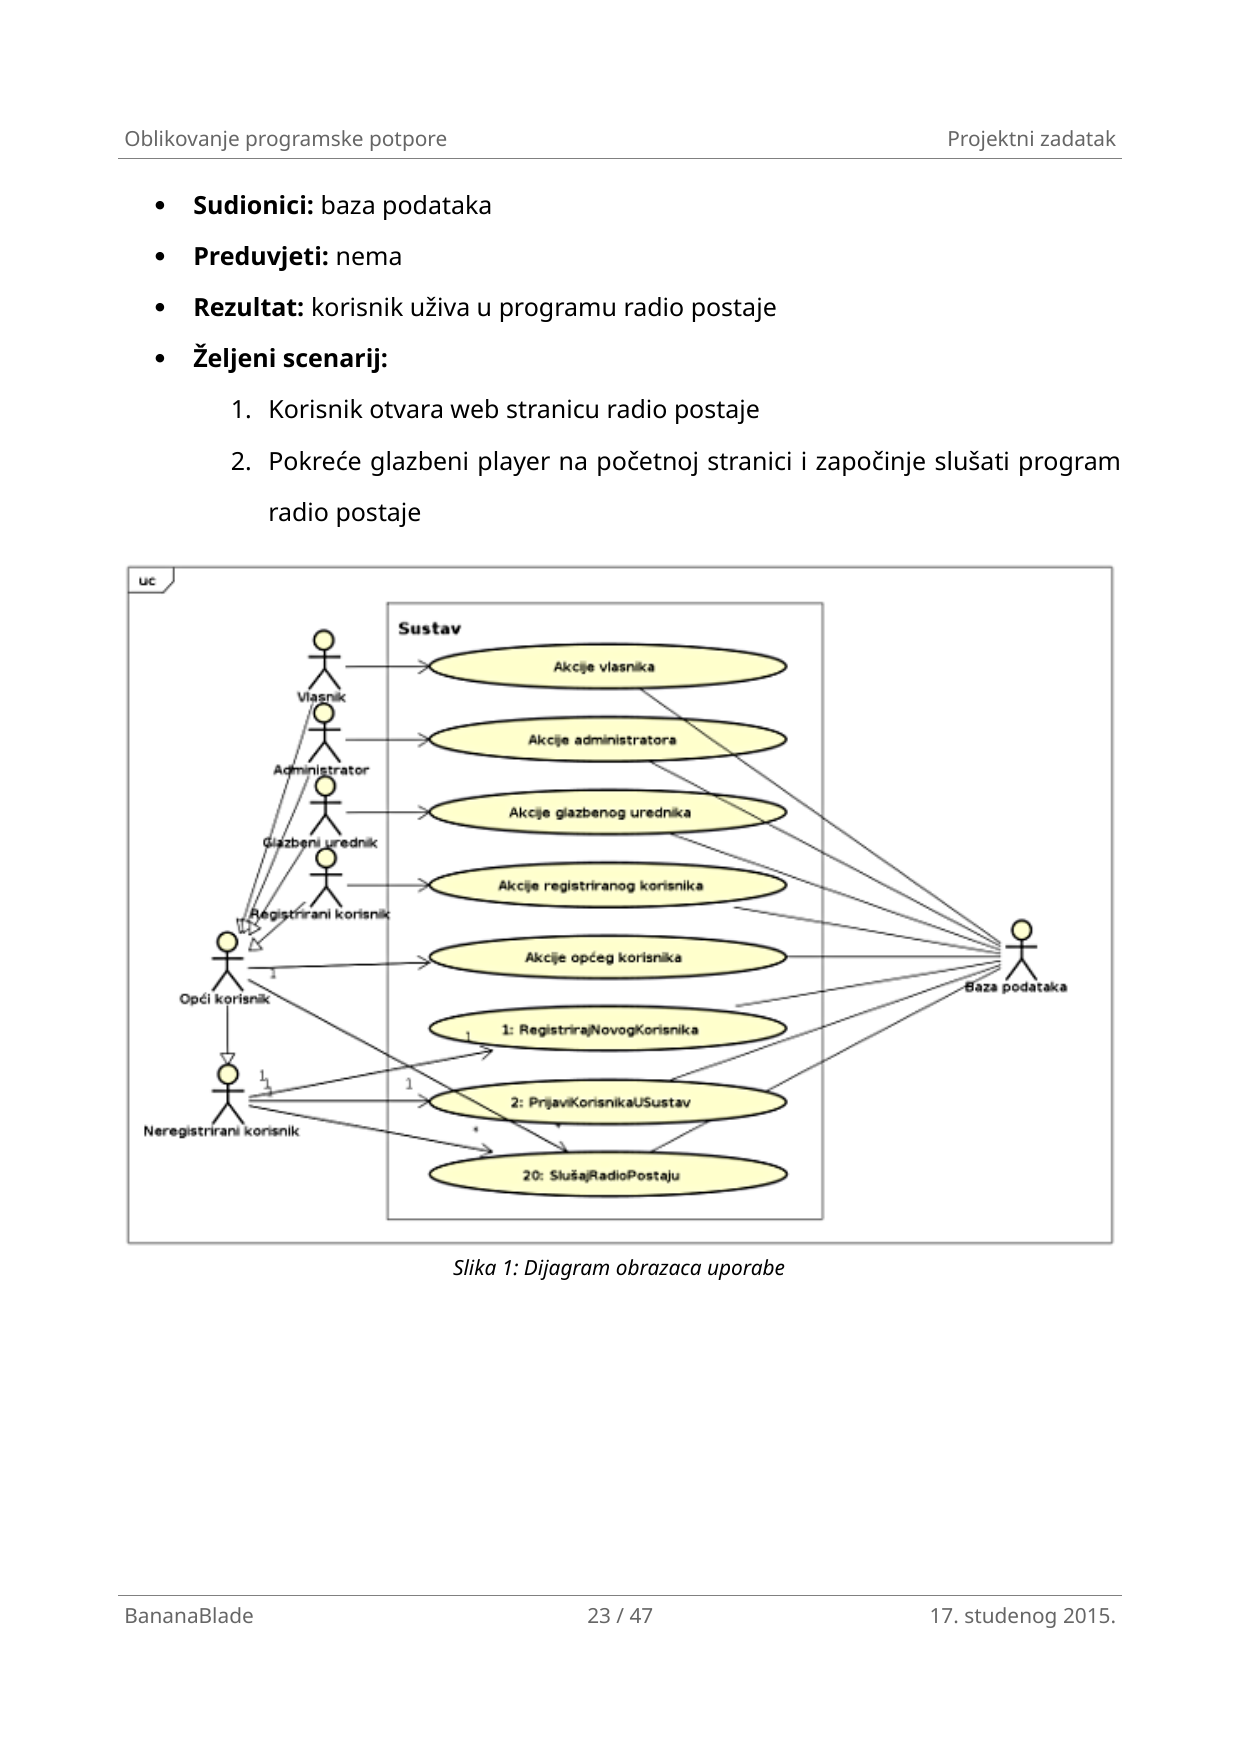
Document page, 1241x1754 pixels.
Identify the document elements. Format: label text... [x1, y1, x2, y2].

list Sudionici: baza podataka [156, 188, 1122, 222]
list Željeni scenarij: [156, 341, 1122, 375]
text Slika 1: Dijagram obrazaca uporabe [118, 1254, 1122, 1282]
picture [118, 557, 1123, 1254]
list Preduvjeti: nema [156, 239, 1122, 273]
list Rezultat: korisnik uživa u programu radio postaje [156, 290, 1122, 324]
list Korisnik otvara web stranicu radio postaje [231, 392, 1122, 426]
list Pokreće glazbeni player na početnoj stranici i započinje slušati program radio postaje [231, 443, 1122, 528]
